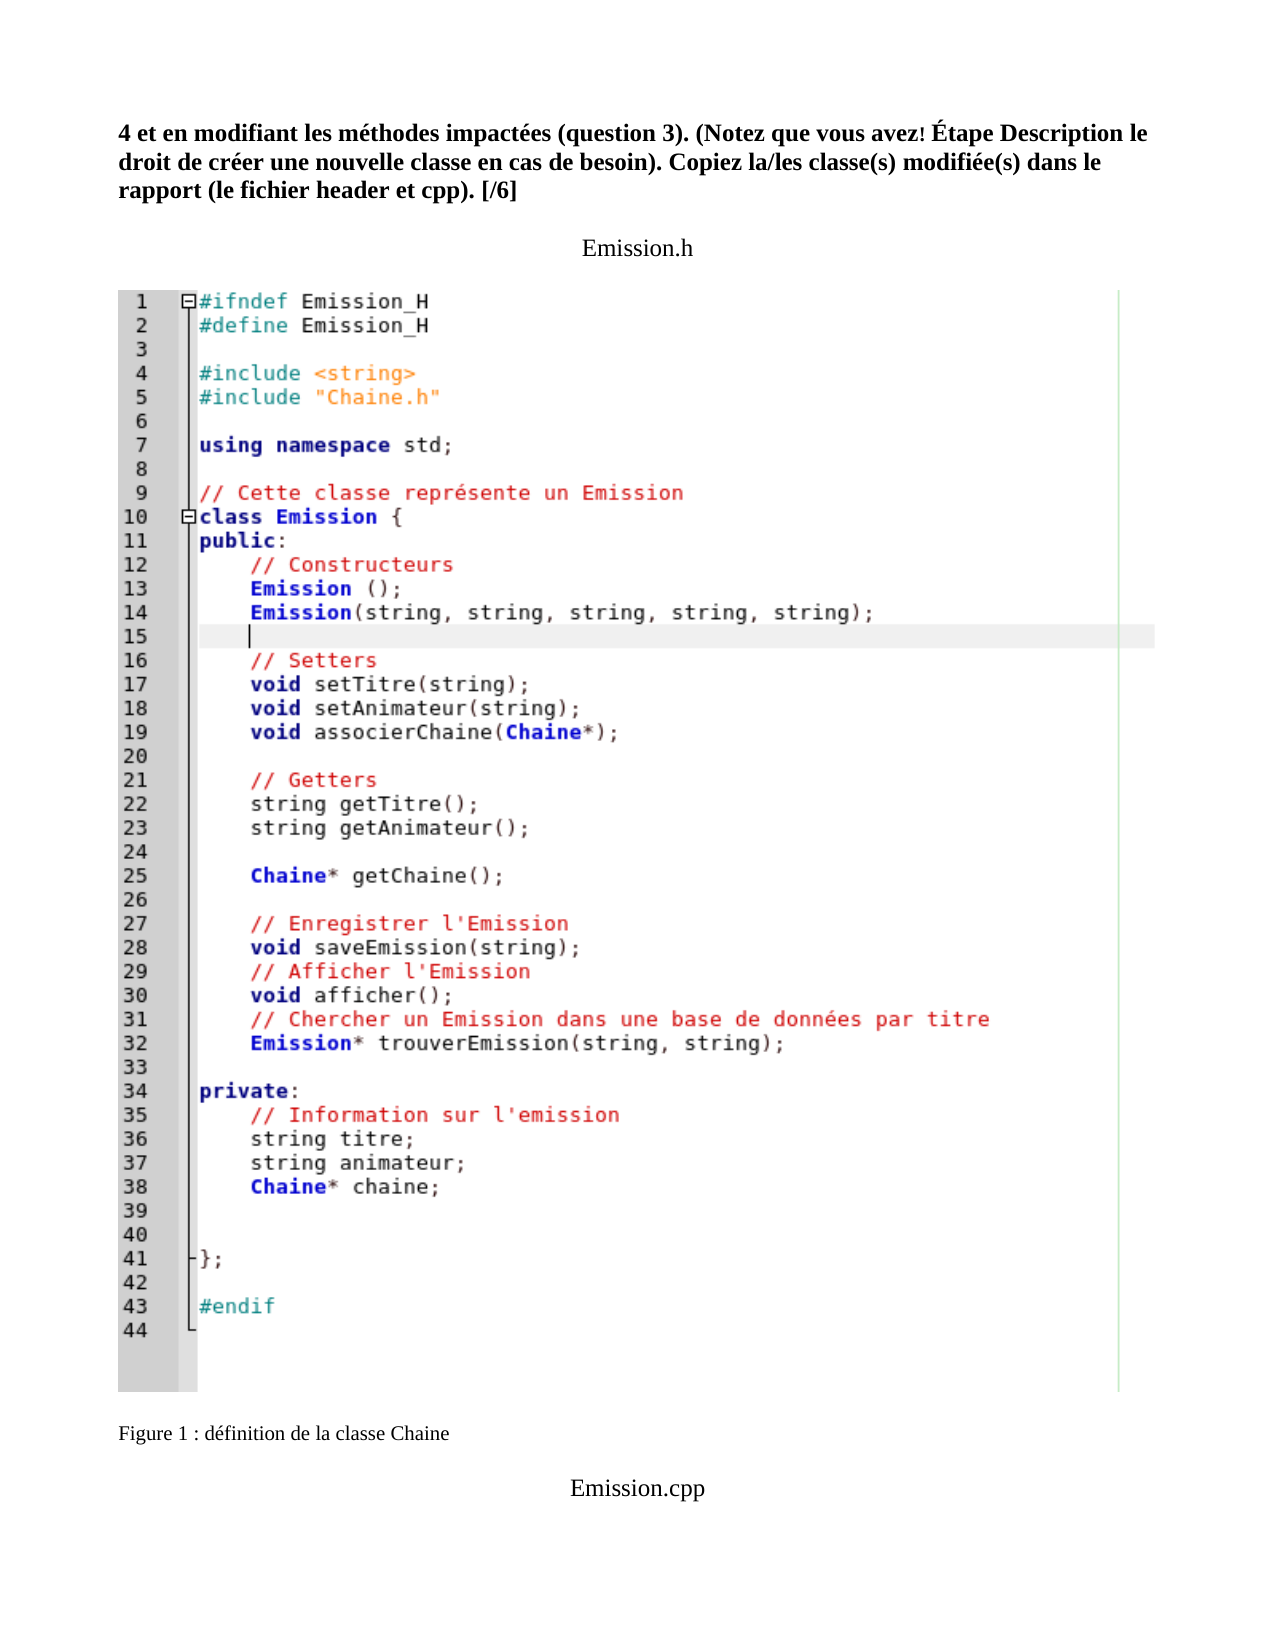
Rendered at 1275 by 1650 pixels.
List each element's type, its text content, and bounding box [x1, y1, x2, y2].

text Emission.h [118, 233, 1157, 262]
text 4 et en modifiant les méthodes impactées (question 3). (Notez que vous avez! Étape Description le droit de créer une nouvelle classe en cas de besoin). Copiez la/les classe(s) modifiée(s) dans le rapport (le fichier header et cpp). [/6] [118, 118, 1157, 204]
text Emission.cpp [118, 1473, 1157, 1502]
text Figure 1 : définition de la classe Chaine [118, 1421, 1157, 1445]
